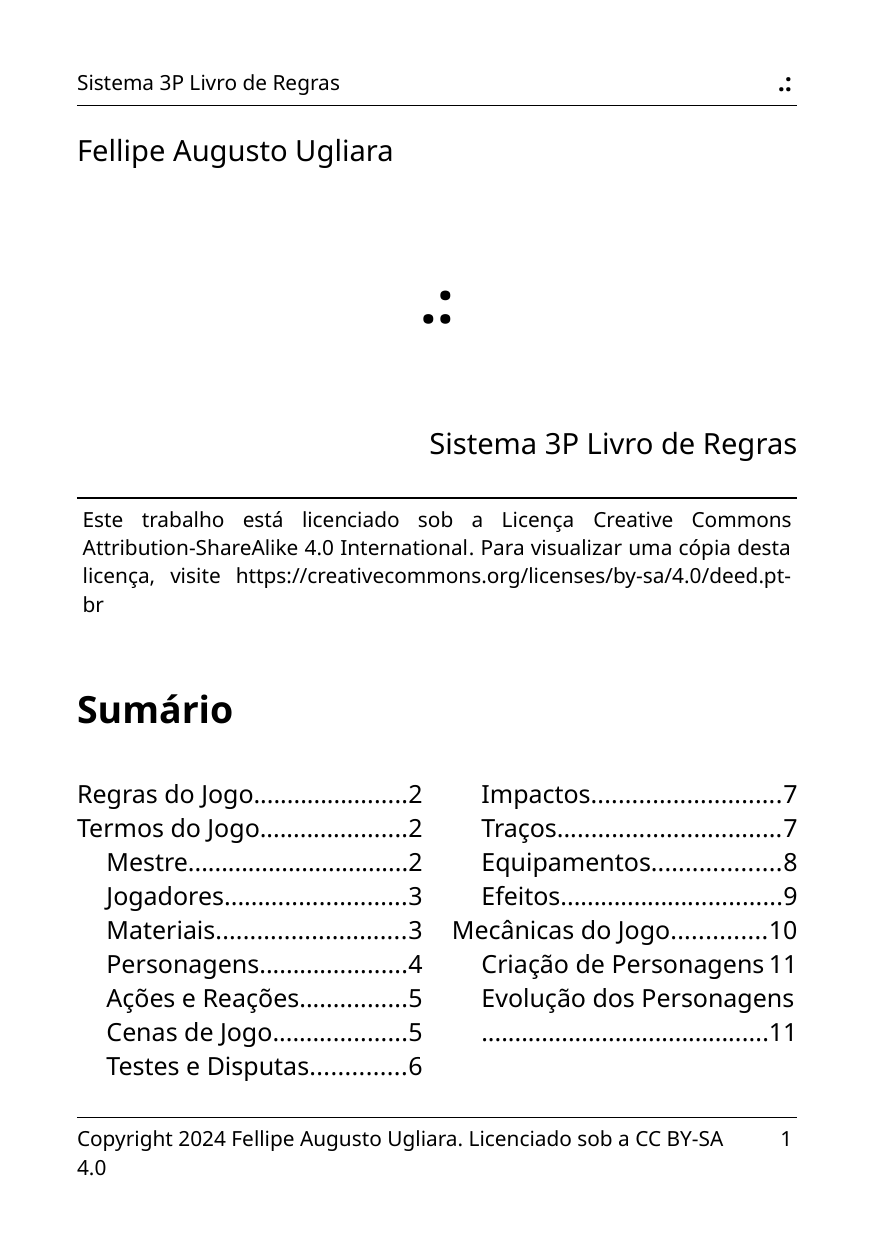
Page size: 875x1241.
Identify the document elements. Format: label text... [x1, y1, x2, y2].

text Efeitos 9 [481, 878, 797, 913]
text Fellipe Augusto Ugliara [77, 131, 797, 170]
text Materiais 3 [106, 913, 422, 947]
text Traços 7 [481, 810, 797, 844]
text Evolução dos Personagens 11 [481, 981, 797, 1049]
text Impactos 7 [481, 776, 797, 810]
table_header Este trabalho está licenciado sob a Licença Creative Commons Attribution-ShareAlike 4.0 International. Para visualizar uma cópia desta licença, visite https://creativecommons.org/licenses/by-sa/4.0/deed.pt-br [77, 499, 797, 624]
text Criação de Personagens 11 [481, 947, 797, 981]
text Cenas de Jogo 5 [106, 1015, 422, 1049]
text Equipamentos 8 [481, 844, 797, 878]
text Mestre 2 [106, 844, 422, 878]
text Jogadores 3 [106, 878, 422, 913]
text Personagens 4 [106, 947, 422, 981]
text Sistema 3P Livro de Regras [77, 423, 797, 463]
text Ações e Reações 5 [106, 981, 422, 1015]
subtitle Sumário [77, 683, 797, 764]
text Mecânicas do Jogo 10 [452, 913, 797, 947]
text Termos do Jogo 2 [77, 810, 422, 844]
title .: [77, 261, 797, 340]
text Regras do Jogo 2 [77, 776, 422, 810]
text Testes e Disputas 6 [106, 1049, 422, 1083]
